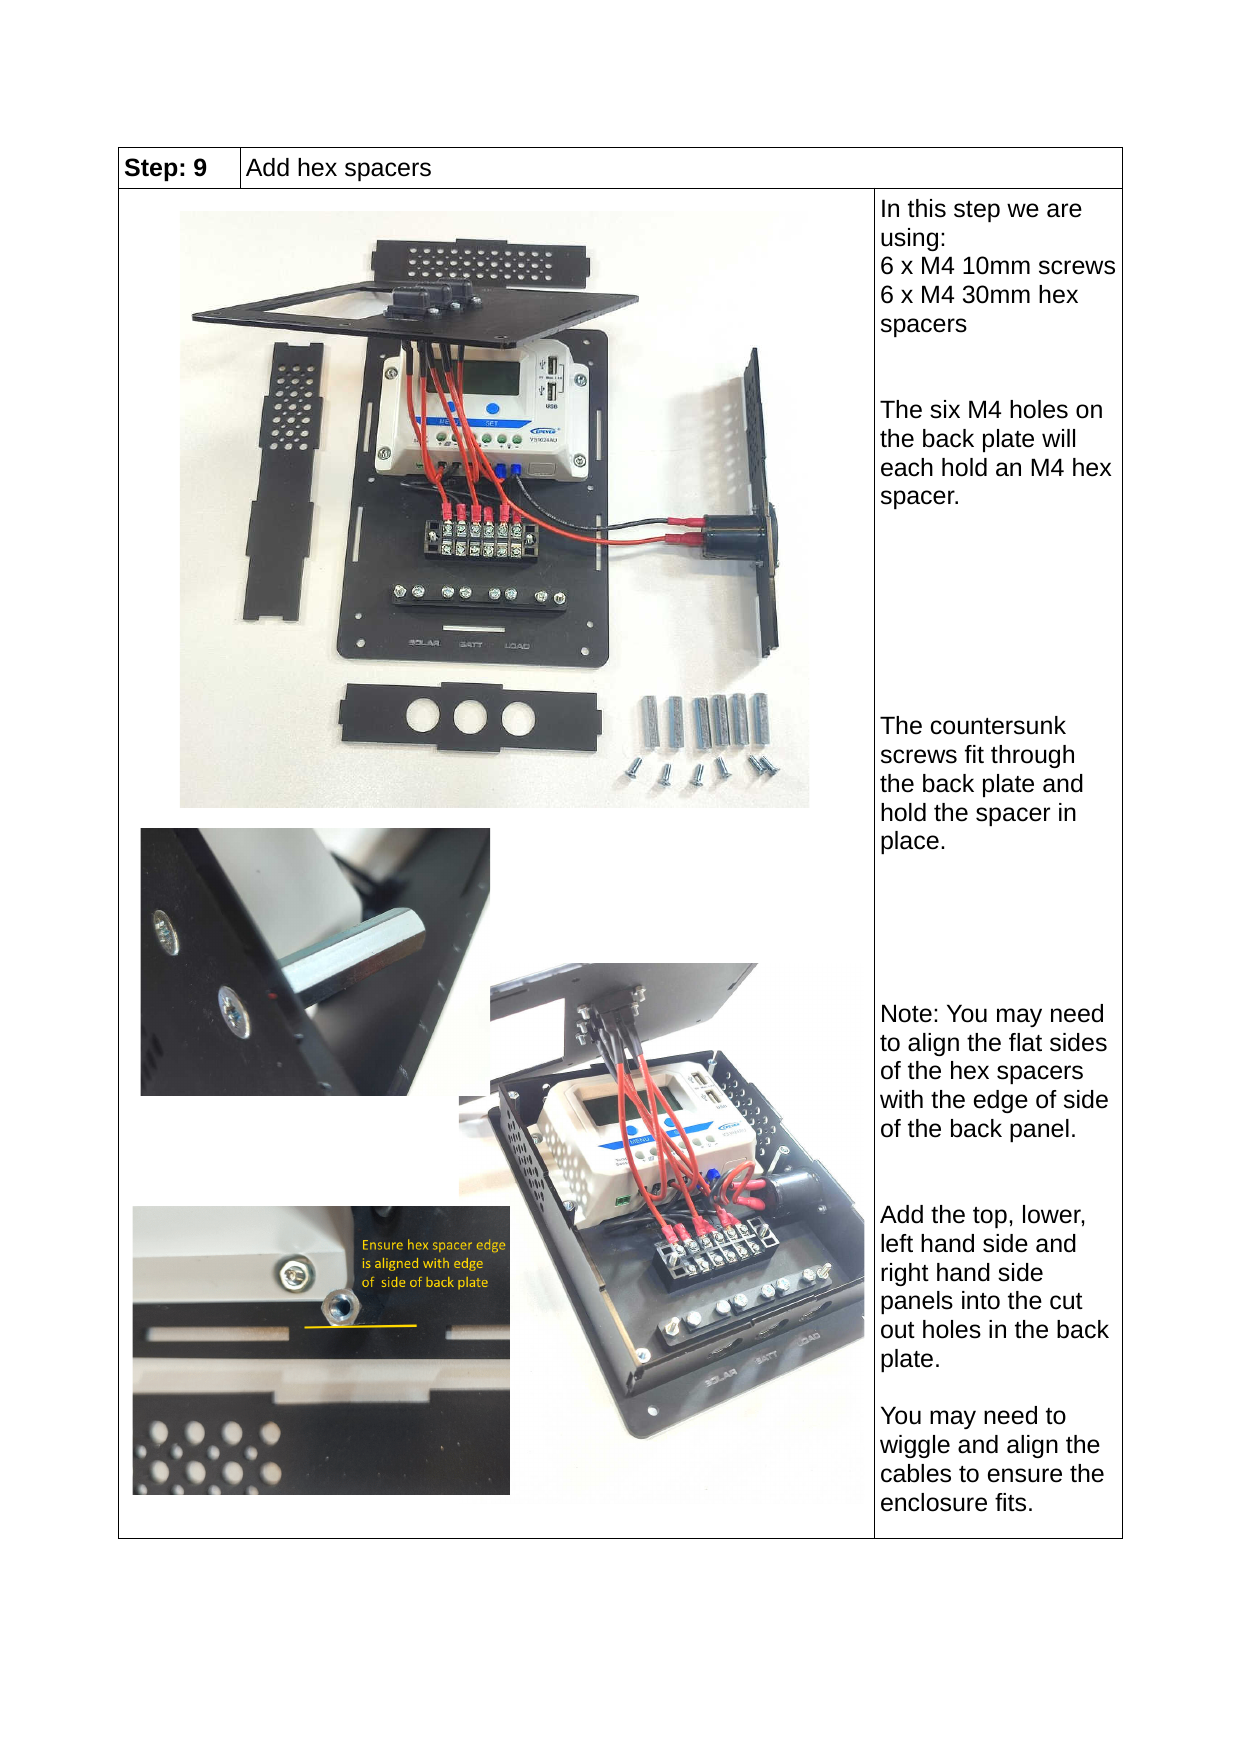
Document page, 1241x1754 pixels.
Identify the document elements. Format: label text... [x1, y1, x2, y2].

table_cell In this step we are using: 6 x M4 10mm screws 6 x M4 30mm hex spacers The six M4 holes on the back plate will each hold an M4 hex spacer. The countersunk screws fit through the back plate and hold the spacer in place. Note: You may need to align the flat sides of the hex spacers with the edge of side of the back panel. Add the top, lower, left hand side and right hand side panels into the cut out holes in the back plate. You may need to wiggle and align the cables to ensure the enclosure fits. [875, 189, 1122, 1538]
table_header Step: 9 [119, 148, 240, 188]
table_cell [119, 189, 874, 1538]
table_header Add hex spacers [241, 148, 1122, 188]
picture [179, 211, 810, 808]
picture [132, 828, 865, 1504]
